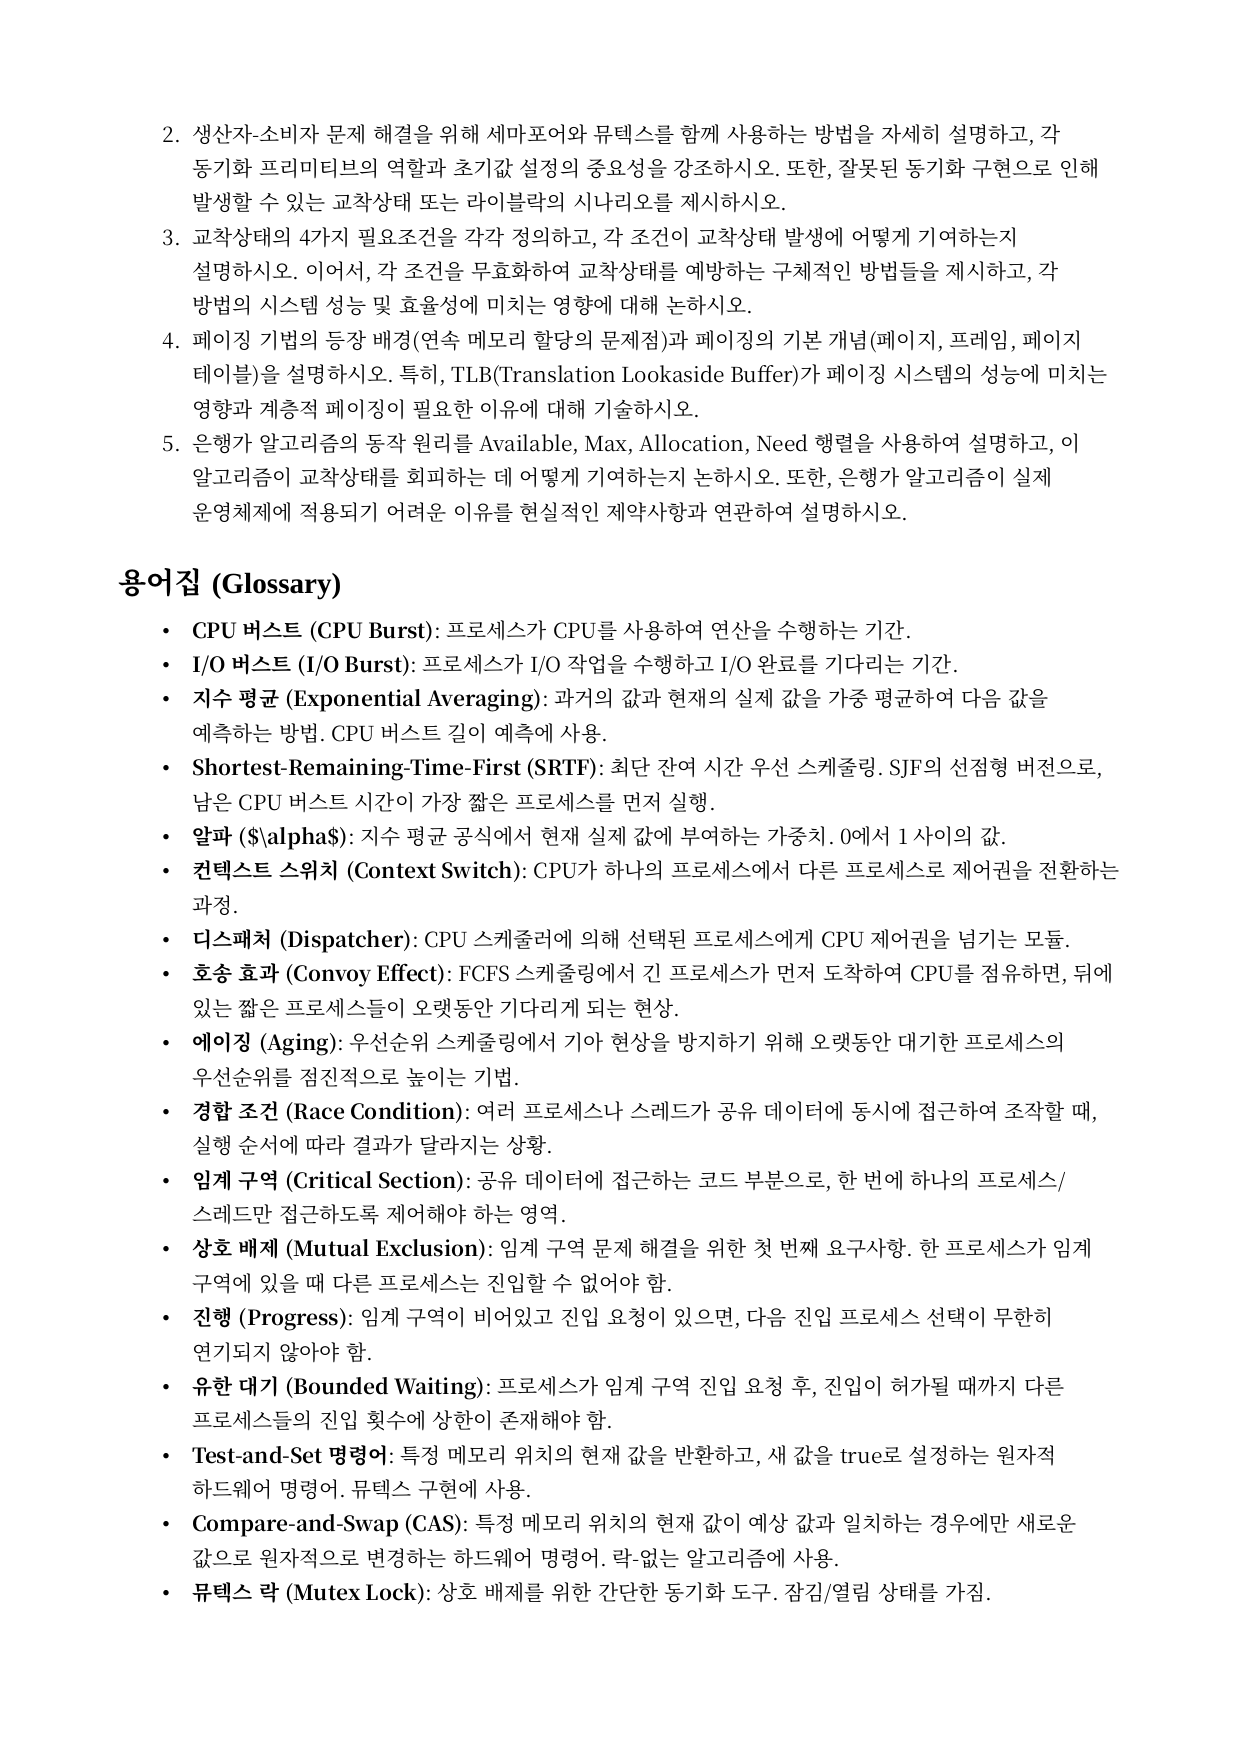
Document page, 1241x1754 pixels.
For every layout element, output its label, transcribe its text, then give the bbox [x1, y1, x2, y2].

list 은행가 알고리즘의 동작 원리를 Available, Max, Allocation, Need 행렬을 사용하여 설명하고, 이 알고리즘이 교착상태를 회피하는 데 어떻게 기여하는지 논하시오. 또한, 은행가 알고리즘이 실제 운영체제에 적용되기 어려운 이유를 현실적인 제약사항과 연관하여 설명하시오. [162, 427, 1122, 526]
list Test-and-Set 명령어: 특정 메모리 위치의 현재 값을 반환하고, 새 값을 true로 설정하는 원자적 하드웨어 명령어. 뮤텍스 구현에 사용. [162, 1439, 1122, 1503]
list 페이징 기법의 등장 배경(연속 메모리 할당의 문제점)과 페이징의 기본 개념(페이지, 프레임, 페이지 테이블)을 설명하시오. 특히, TLB(Translation Lookaside Buffer)가 페이징 시스템의 성능에 미치는 영향과 계층적 페이징이 필요한 이유에 대해 기술하시오. [162, 324, 1122, 423]
list 생산자-소비자 문제 해결을 위해 세마포어와 뮤텍스를 함께 사용하는 방법을 자세히 설명하고, 각 동기화 프리미티브의 역할과 초기값 설정의 중요성을 강조하시오. 또한, 잘못된 동기화 구현으로 인해 발생할 수 있는 교착상태 또는 라이블락의 시나리오를 제시하시오. [162, 118, 1122, 217]
list Shortest-Remaining-Time-First (SRTF): 최단 잔여 시간 우선 스케줄링. SJF의 선점형 버전으로, 남은 CPU 버스트 시간이 가장 짧은 프로세스를 먼저 실행. [162, 752, 1122, 816]
list 지수 평균 (Exponential Averaging): 과거의 값과 현재의 실제 값을 가중 평균하여 다음 값을 예측하는 방법. CPU 버스트 길이 예측에 사용. [162, 683, 1122, 747]
list 컨텍스트 스위치 (Context Switch): CPU가 하나의 프로세스에서 다른 프로세스로 제어권을 전환하는 과정. [162, 855, 1122, 919]
list 경합 조건 (Race Condition): 여러 프로세스나 스레드가 공유 데이터에 동시에 접근하여 조작할 때, 실행 순서에 따라 결과가 달라지는 상황. [162, 1095, 1122, 1160]
list 임계 구역 (Critical Section): 공유 데이터에 접근하는 코드 부분으로, 한 번에 하나의 프로세스/스레드만 접근하도록 제어해야 하는 영역. [162, 1164, 1122, 1228]
list 에이징 (Aging): 우선순위 스케줄링에서 기아 현상을 방지하기 위해 오랫동안 대기한 프로세스의 우선순위를 점진적으로 높이는 기법. [162, 1027, 1122, 1091]
subtitle 용어집 (Glossary) [118, 560, 1122, 602]
list I/O 버스트 (I/O Burst): 프로세스가 I/O 작업을 수행하고 I/O 완료를 기다리는 기간. [162, 648, 1122, 678]
list 뮤텍스 락 (Mutex Lock): 상호 배제를 위한 간단한 동기화 도구. 잠김/열림 상태를 가짐. [162, 1577, 1122, 1607]
list 유한 대기 (Bounded Waiting): 프로세스가 임계 구역 진입 요청 후, 진입이 허가될 때까지 다른 프로세스들의 진입 횟수에 상한이 존재해야 함. [162, 1370, 1122, 1435]
list 진행 (Progress): 임계 구역이 비어있고 진입 요청이 있으면, 다음 진입 프로세스 선택이 무한히 연기되지 않아야 함. [162, 1302, 1122, 1366]
list 교착상태의 4가지 필요조건을 각각 정의하고, 각 조건이 교착상태 발생에 어떻게 기여하는지 설명하시오. 이어서, 각 조건을 무효화하여 교착상태를 예방하는 구체적인 방법들을 제시하고, 각 방법의 시스템 성능 및 효율성에 미치는 영향에 대해 논하시오. [162, 221, 1122, 320]
list 디스패처 (Dispatcher): CPU 스케줄러에 의해 선택된 프로세스에게 CPU 제어권을 넘기는 모듈. [162, 923, 1122, 953]
list CPU 버스트 (CPU Burst): 프로세스가 CPU를 사용하여 연산을 수행하는 기간. [162, 614, 1122, 644]
list Compare-and-Swap (CAS): 특정 메모리 위치의 현재 값이 예상 값과 일치하는 경우에만 새로운 값으로 원자적으로 변경하는 하드웨어 명령어. 락-없는 알고리즘에 사용. [162, 1508, 1122, 1572]
list 상호 배제 (Mutual Exclusion): 임계 구역 문제 해결을 위한 첫 번째 요구사항. 한 프로세스가 임계 구역에 있을 때 다른 프로세스는 진입할 수 없어야 함. [162, 1233, 1122, 1297]
list 알파 ($\alpha$): 지수 평균 공식에서 현재 실제 값에 부여하는 가중치. 0에서 1 사이의 값. [162, 820, 1122, 850]
list 호송 효과 (Convoy Effect): FCFS 스케줄링에서 긴 프로세스가 먼저 도착하여 CPU를 점유하면, 뒤에 있는 짧은 프로세스들이 오랫동안 기다리게 되는 현상. [162, 958, 1122, 1022]
